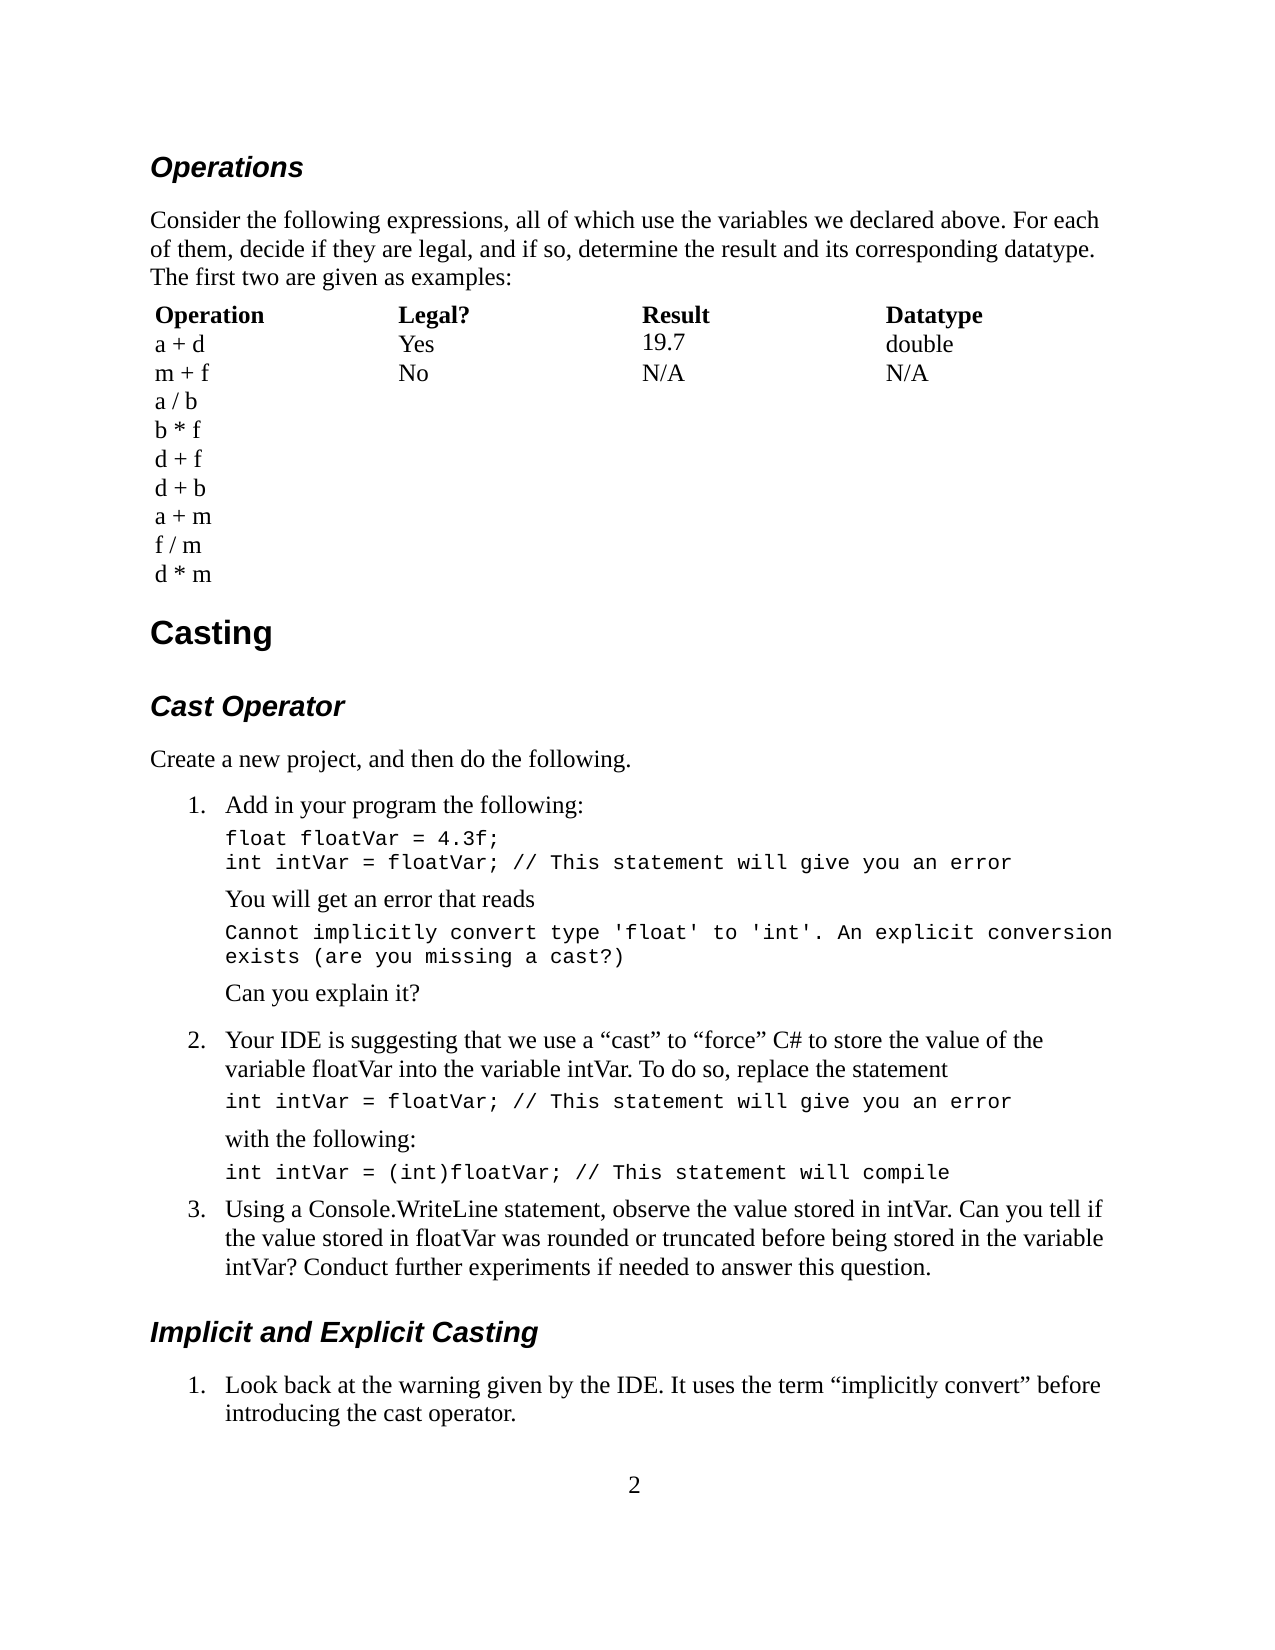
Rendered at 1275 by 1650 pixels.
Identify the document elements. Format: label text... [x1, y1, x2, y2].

table_cell d * m [150, 559, 394, 588]
table_cell a + m [150, 501, 394, 530]
table_header Result [638, 300, 881, 329]
text Consider the following expressions, all of which use the variables we declared above. For each of them, decide if they are legal, and if so, determine the result and its corresponding datatype. The first two are given as examples: [150, 205, 1125, 291]
table_cell [638, 329, 881, 358]
table_cell [394, 444, 637, 473]
table_cell [394, 530, 637, 559]
table_cell d + b [150, 473, 394, 501]
table_cell Yes [394, 329, 637, 358]
table_cell [881, 501, 1125, 530]
table_cell [638, 559, 881, 588]
table_cell m + f [150, 358, 394, 386]
list Cannot implicitly convert type 'float' to 'int'. An explicit conversion exists (are you missing a cast?) [187, 922, 1125, 969]
list Look back at the warning given by the IDE. It uses the term “implicitly convert” before introducing the cast operator. [187, 1370, 1125, 1427]
table_cell double [881, 329, 1125, 358]
table_cell [881, 386, 1125, 415]
table_cell b * f [150, 415, 394, 444]
table_cell [394, 473, 637, 501]
list int intVar = (int)floatVar; // This statement will compile [187, 1162, 1125, 1186]
list int intVar = floatVar; // This statement will give you an error [187, 852, 1125, 876]
list float floatVar = 4.3f; [187, 828, 1125, 852]
table_cell [881, 530, 1125, 559]
list You will get an error that reads [187, 884, 1125, 913]
text Create a new project, and then do the following. [150, 744, 1125, 773]
table_header Datatype [881, 300, 1125, 329]
table_cell [881, 444, 1125, 473]
table_header Legal? [394, 300, 637, 329]
subtitle Operations [150, 150, 1125, 183]
subtitle Implicit and Explicit Casting [150, 1315, 1125, 1348]
table_cell N/A [638, 358, 881, 386]
table_cell [394, 386, 637, 415]
table_cell [881, 473, 1125, 501]
list with the following: [187, 1124, 1125, 1153]
table_cell f / m [150, 530, 394, 559]
list Can you explain it? [187, 978, 1125, 1007]
list Your IDE is suggesting that we use a “cast” to “force” C# to store the value of the variable floatVar into the variable intVar. To do so, replace the statement [187, 1025, 1125, 1083]
table_cell [638, 473, 881, 501]
list Using a Console.WriteLine statement, observe the value stored in intVar. Can you tell if the value stored in floatVar was rounded or truncated before being stored in the variable intVar? Conduct further experiments if needed to answer this question. [187, 1194, 1125, 1281]
table_cell a + d [150, 329, 394, 358]
table_cell [638, 444, 881, 473]
list Add in your program the following: [187, 791, 1125, 819]
table_cell N/A [881, 358, 1125, 386]
table_cell [394, 559, 637, 588]
table_header Operation [150, 300, 394, 329]
table_cell [638, 501, 881, 530]
table_cell [638, 415, 881, 444]
list int intVar = floatVar; // This statement will give you an error [187, 1092, 1125, 1115]
table_cell [394, 501, 637, 530]
subtitle Cast Operator [150, 689, 1125, 722]
table_cell [638, 530, 881, 559]
subtitle Casting [150, 613, 1125, 651]
table_cell [881, 559, 1125, 588]
table_cell [881, 415, 1125, 444]
table_cell a / b [150, 386, 394, 415]
table_cell d + f [150, 444, 394, 473]
table_cell No [394, 358, 637, 386]
table_cell [394, 415, 637, 444]
table_cell [638, 386, 881, 415]
